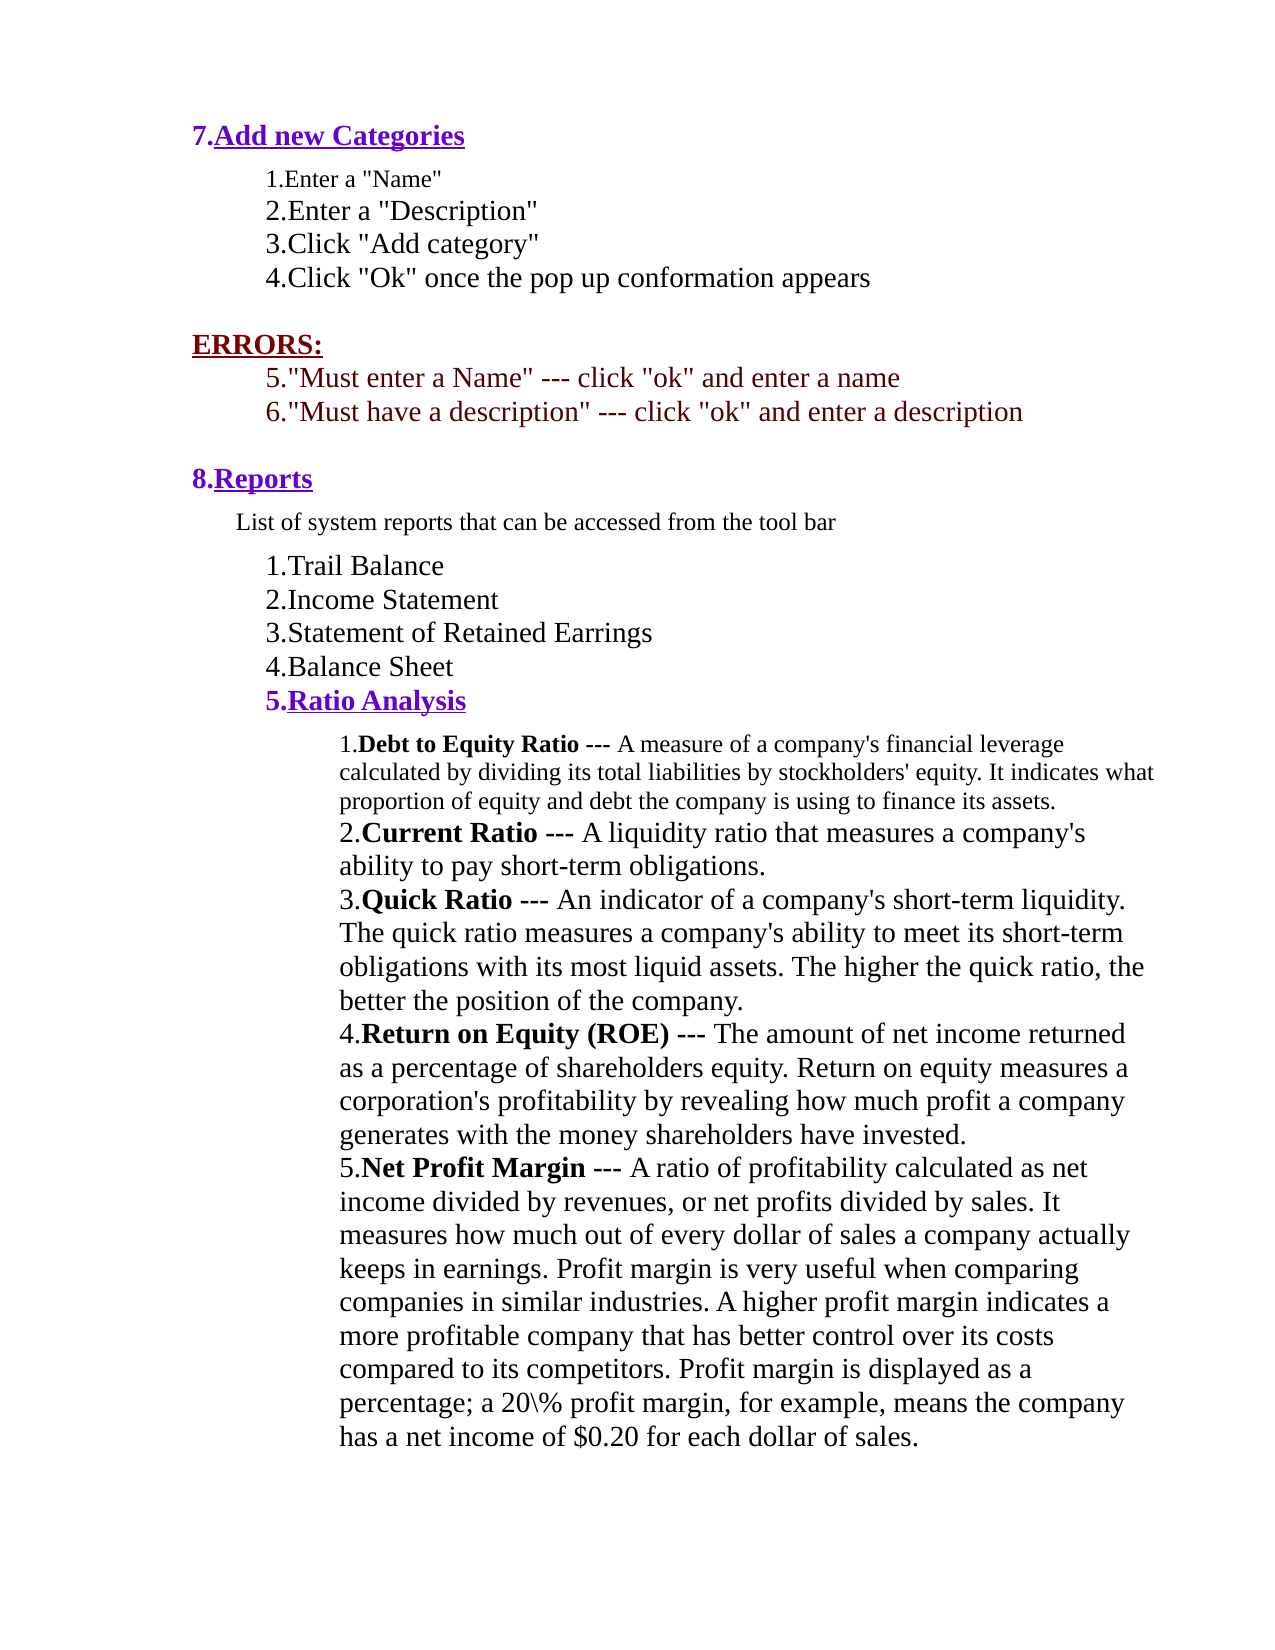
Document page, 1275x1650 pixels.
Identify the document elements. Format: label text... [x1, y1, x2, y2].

list Click "Add category" [118, 226, 1157, 260]
list Income Statement [118, 582, 1157, 616]
list Balance Sheet [118, 649, 1157, 683]
list Trail Balance [118, 548, 1157, 582]
list Reports [118, 461, 1157, 495]
list Debt to Equity Ratio --- A measure of a company's financial leverage calculated by dividing its total liabilities by stockholders' equity. It indicates what proportion of equity and debt the company is using to finance its assets. [118, 729, 1157, 815]
list Add new Categories [118, 118, 1157, 152]
list "Must have a description" --- click "ok" and enter a description [118, 394, 1157, 428]
list Click "Ok" once the pop up conformation appears [118, 260, 1157, 293]
list List of system reports that can be accessed from the tool bar [162, 507, 1157, 536]
list Ratio Analysis [118, 683, 1157, 716]
list Statement of Retained Earrings [118, 616, 1157, 649]
list Quick Ratio --- An indicator of a company's short-term liquidity. The quick ratio measures a company's ability to meet its short-term obligations with its most liquid assets. The higher the quick ratio, the better the position of the company. [118, 882, 1157, 1016]
list Enter a "Name" [118, 164, 1157, 193]
list Return on Equity (ROE) --- The amount of net income returned as a percentage of shareholders equity. Return on equity measures a corporation's profitability by revealing how much profit a company generates with the money shareholders have invested. [118, 1016, 1157, 1150]
list Current Ratio --- A liquidity ratio that measures a company's ability to pay short-term obligations. [118, 815, 1157, 882]
list "Must enter a Name" --- click "ok" and enter a name [118, 361, 1157, 394]
list Net Profit Margin --- A ratio of profitability calculated as net income divided by revenues, or net profits divided by sales. It measures how much out of every dollar of sales a company actually keeps in earnings. Profit margin is very useful when comparing companies in similar industries. A higher profit margin indicates a more profitable company that has better control over its costs compared to its competitors. Profit margin is displayed as a percentage; a 20\% profit margin, for example, means the company has a net income of $0.20 for each dollar of sales. [118, 1150, 1157, 1452]
list Enter a "Description" [118, 193, 1157, 226]
list ERRORS: [118, 293, 1157, 361]
